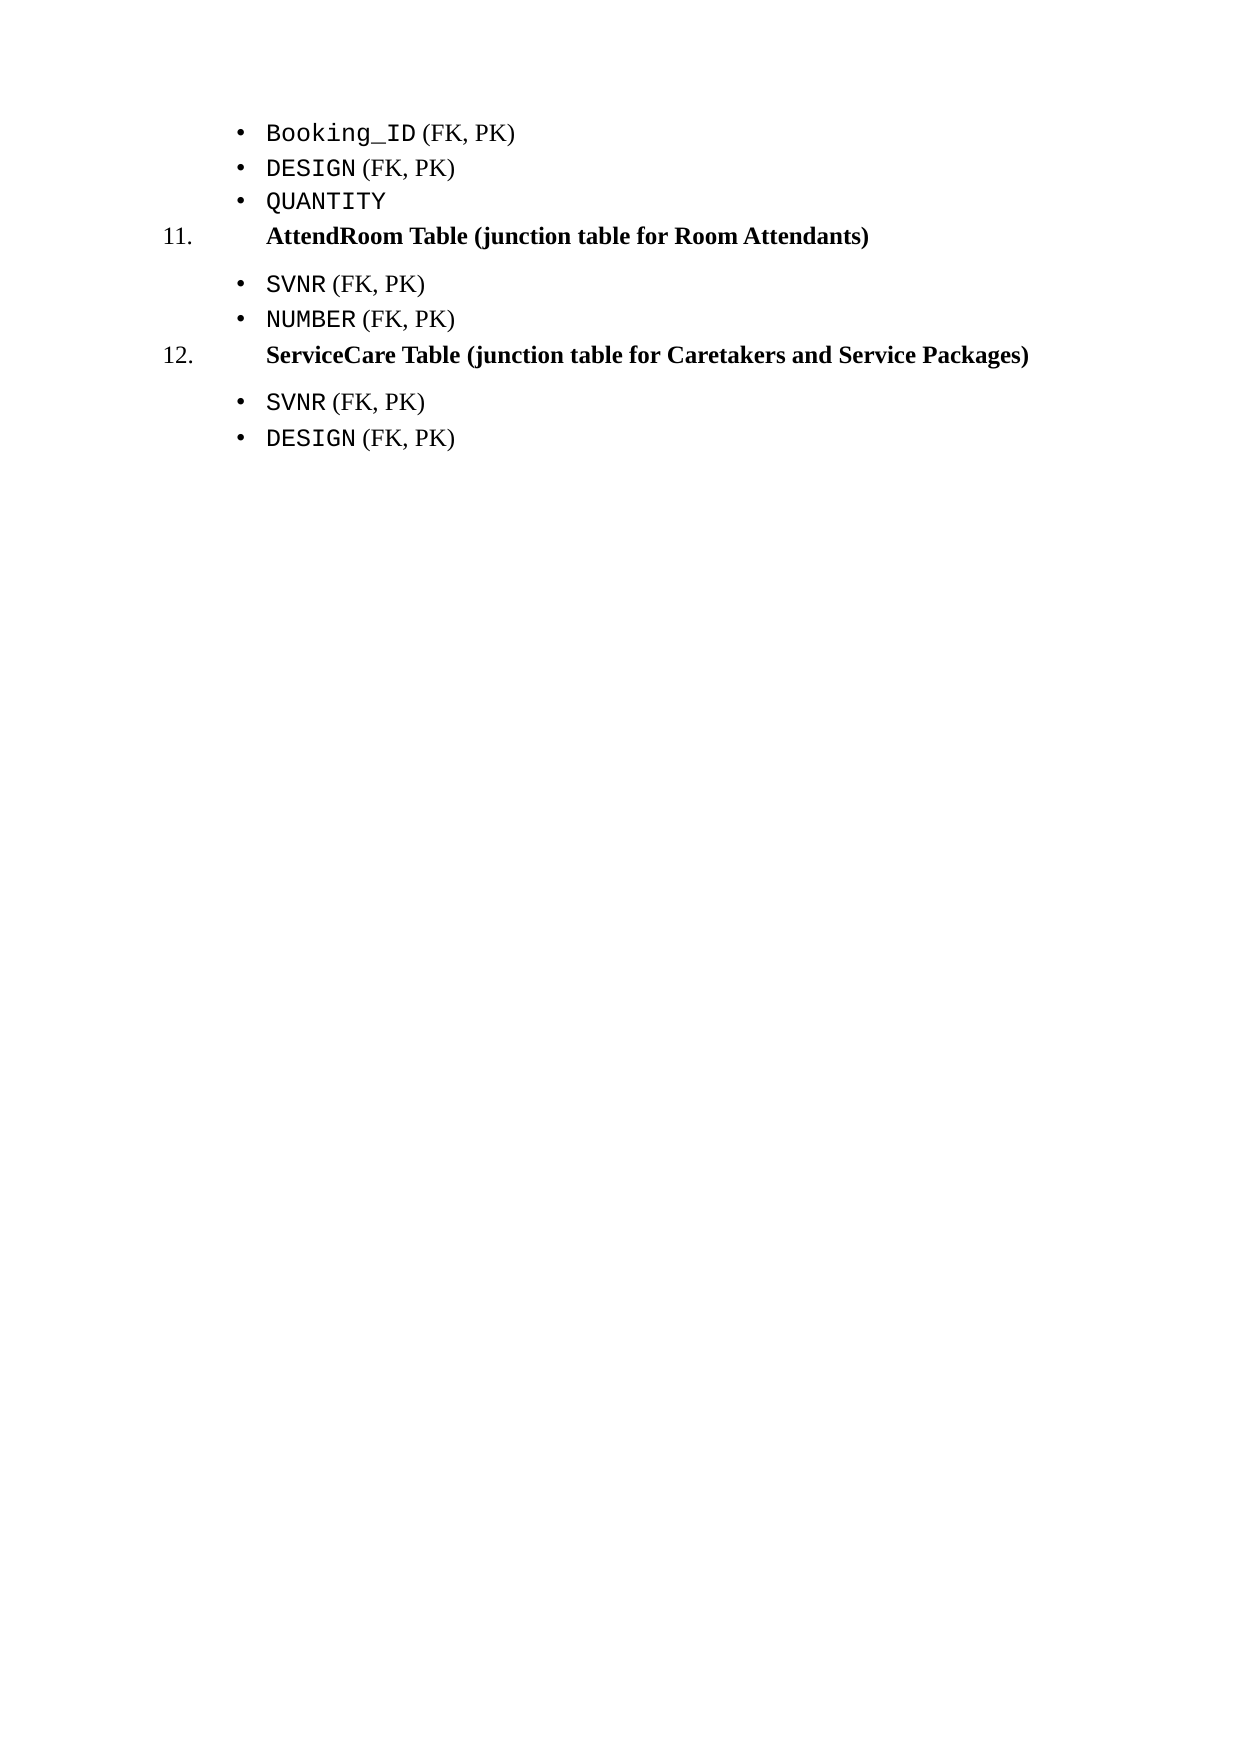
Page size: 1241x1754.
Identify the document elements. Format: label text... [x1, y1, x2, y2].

list NUMBER (FK, PK) [236, 304, 1122, 335]
list DESIGN (FK, PK) [236, 423, 1122, 454]
list SVNR (FK, PK) [236, 387, 1122, 418]
list AttendRoom Table (junction table for Room Attendants) [162, 221, 1122, 250]
list QUANTITY [236, 189, 1122, 217]
list Booking_ID (FK, PK) [236, 118, 1122, 149]
list SVNR (FK, PK) [236, 269, 1122, 300]
list DESIGN (FK, PK) [236, 153, 1122, 184]
list ServiceCare Table (junction table for Caretakers and Service Packages) [162, 340, 1122, 369]
